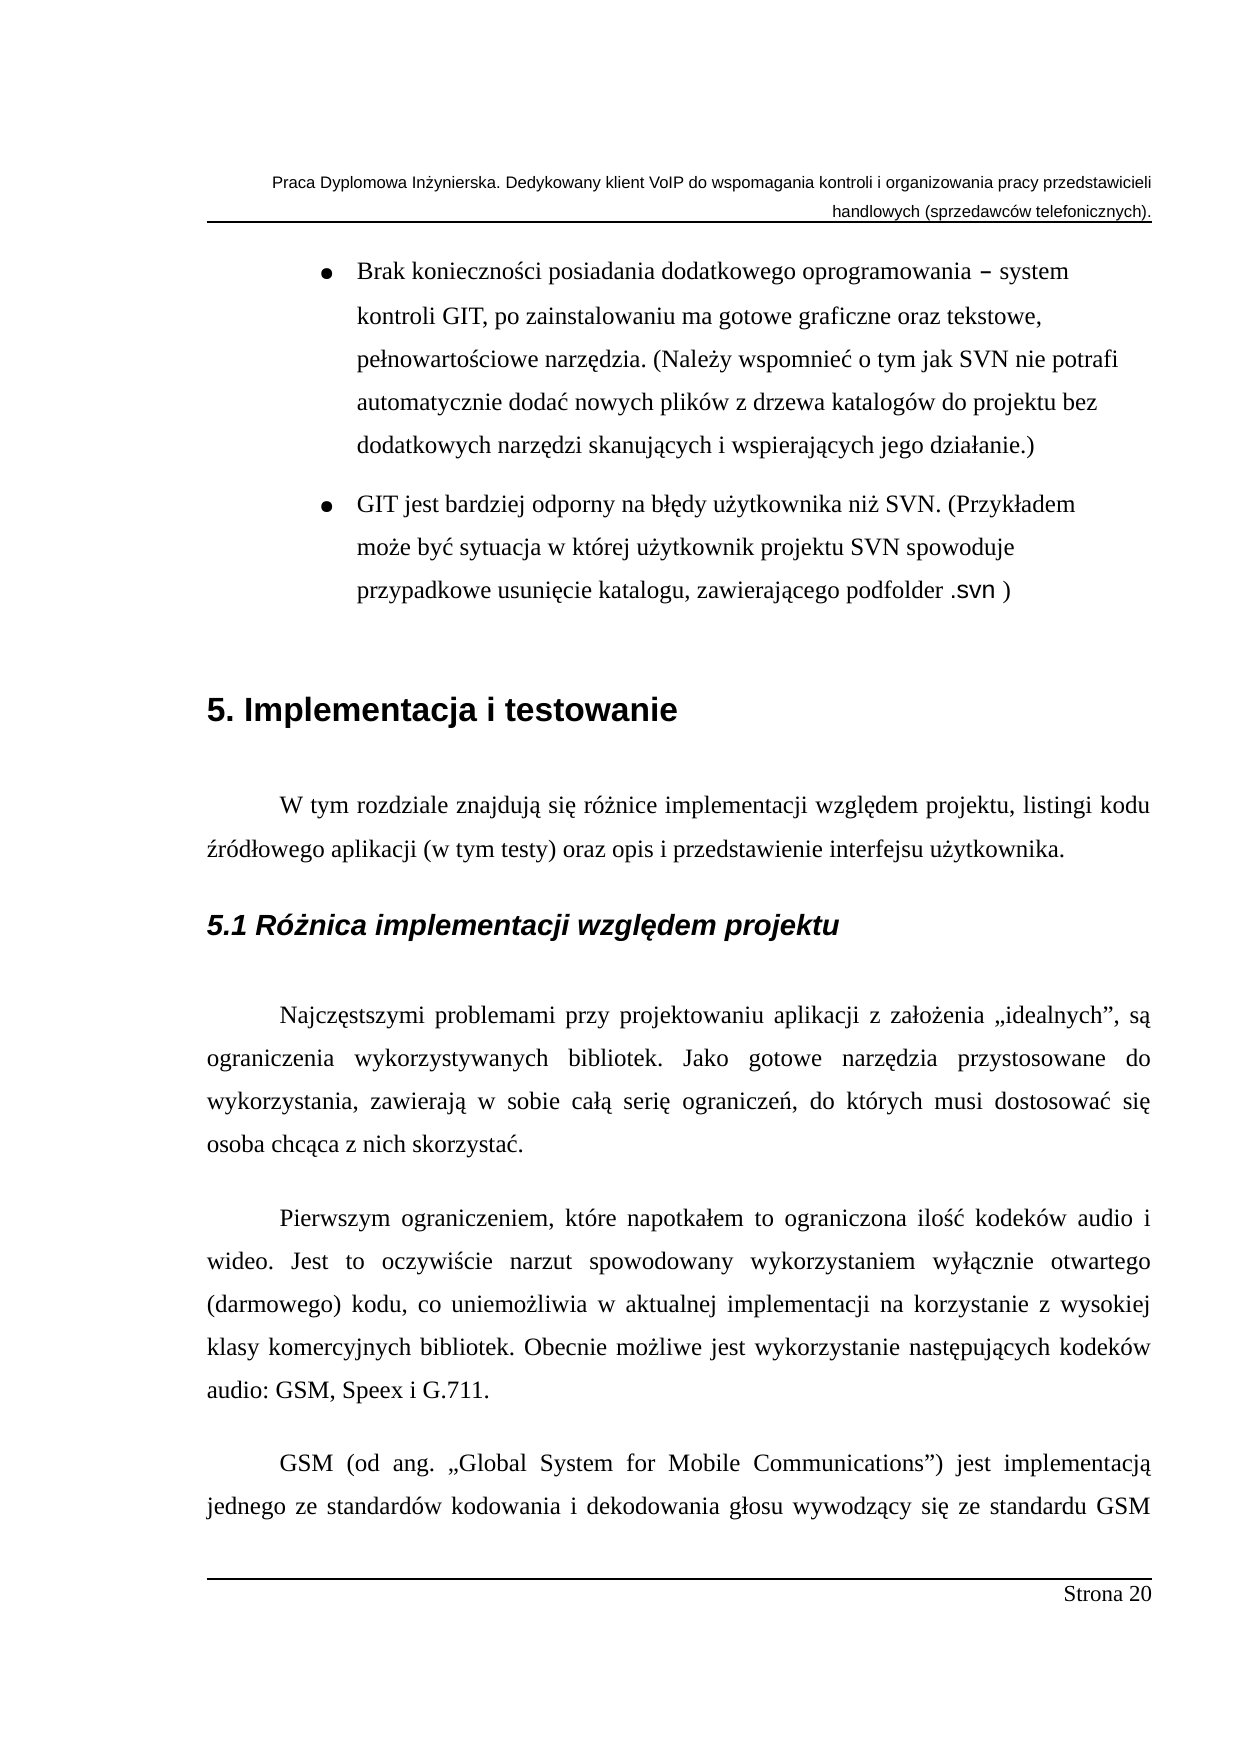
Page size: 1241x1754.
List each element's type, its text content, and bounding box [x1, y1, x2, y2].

text Pierwszym ograniczeniem, które napotkałem to ograniczona ilość kodeków audio i wideo. Jest to oczywiście narzut spowodowany wykorzystaniem wyłącznie otwartego (darmowego) kodu, co uniemożliwia w aktualnej implementacji na korzystanie z wysokiej klasy komercyjnych bibliotek. Obecnie możliwe jest wykorzystanie następujących kodeków audio: GSM, Speex i G.711. [207, 1203, 1152, 1404]
list GIT jest bardziej odporny na błędy użytkownika niż SVN. (Przykładem może być sytuacja w której użytkownik projektu SVN spowoduje przypadkowe usunięcie katalogu, zawierającego podfolder .svn ) [319, 489, 1122, 604]
subtitle 5.1 Różnica implementacji względem projektu [207, 907, 1152, 941]
text Najczęstszymi problemami przy projektowaniu aplikacji z założenia „idealnych”, są ograniczenia wykorzystywanych bibliotek. Jako gotowe narzędzia przystosowane do wykorzystania, zawierają w sobie całą serię ograniczeń, do których musi dostosować się osoba chcąca z nich skorzystać. [207, 1000, 1152, 1158]
subtitle 5. Implementacja i testowanie [207, 690, 1152, 729]
text GSM (od ang. „Global System for Mobile Communications”) jest implementacją jednego ze standardów kodowania i dekodowania głosu wywodzący się ze standardu GSM [207, 1448, 1152, 1520]
text W tym rozdziale znajdują się różnice implementacji względem projektu, listingi kodu źródłowego aplikacji (w tym testy) oraz opis i przedstawienie interfejsu użytkownika. [207, 791, 1152, 862]
list Brak konieczności posiadania dodatkowego oprogramowania – system kontroli GIT, po zainstalowaniu ma gotowe graficzne oraz tekstowe, pełnowartościowe narzędzia. (Należy wspomnieć o tym jak SVN nie potrafi automatycznie dodać nowych plików z drzewa katalogów do projektu bez dodatkowych narzędzi skanujących i wspierających jego działanie.) [319, 253, 1122, 459]
